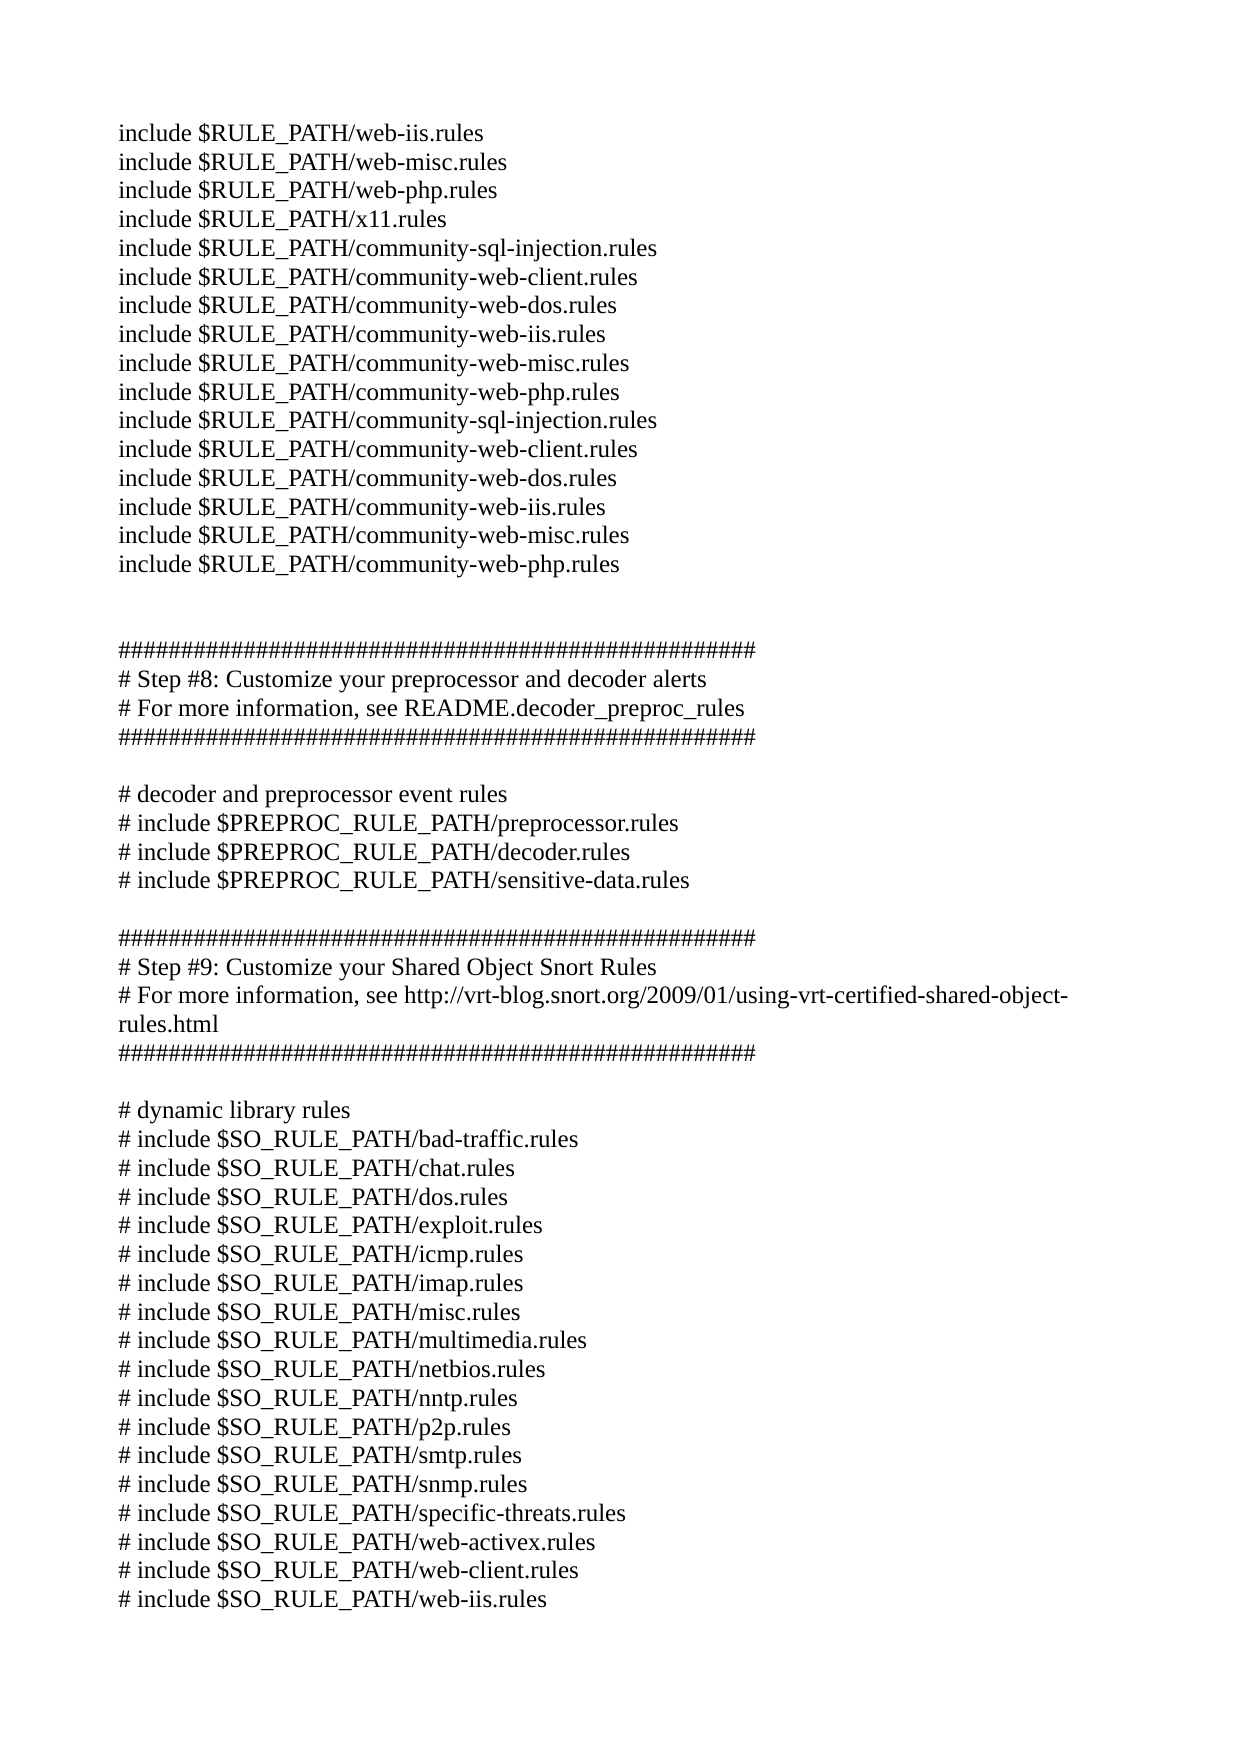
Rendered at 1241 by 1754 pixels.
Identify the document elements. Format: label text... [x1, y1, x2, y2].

text # include $SO_RULE_PATH/misc.rules [118, 1297, 1122, 1326]
text include $RULE_PATH/community-web-client.rules [118, 434, 1122, 463]
text include $RULE_PATH/community-sql-injection.rules [118, 406, 1122, 434]
text # include $SO_RULE_PATH/web-client.rules [118, 1556, 1122, 1584]
text include $RULE_PATH/community-web-client.rules [118, 262, 1122, 291]
text include $RULE_PATH/community-web-iis.rules [118, 492, 1122, 521]
text # Step #9: Customize your Shared Object Snort Rules [118, 952, 1122, 981]
text include $RULE_PATH/community-web-iis.rules [118, 319, 1122, 348]
text # include $PREPROC_RULE_PATH/preprocessor.rules [118, 808, 1122, 837]
text # include $SO_RULE_PATH/exploit.rules [118, 1211, 1122, 1239]
text # include $SO_RULE_PATH/netbios.rules [118, 1354, 1122, 1383]
text include $RULE_PATH/community-web-misc.rules [118, 521, 1122, 549]
text # include $SO_RULE_PATH/chat.rules [118, 1153, 1122, 1182]
text include $RULE_PATH/community-sql-injection.rules [118, 233, 1122, 262]
text ################################################### [118, 923, 1122, 952]
text include $RULE_PATH/web-php.rules [118, 176, 1122, 204]
text include $RULE_PATH/web-iis.rules [118, 118, 1122, 147]
text include $RULE_PATH/community-web-php.rules [118, 549, 1122, 578]
text # include $SO_RULE_PATH/nntp.rules [118, 1383, 1122, 1412]
text include $RULE_PATH/community-web-misc.rules [118, 348, 1122, 377]
text include $RULE_PATH/web-misc.rules [118, 147, 1122, 176]
text # include $SO_RULE_PATH/web-activex.rules [118, 1527, 1122, 1556]
text include $RULE_PATH/x11.rules [118, 204, 1122, 233]
text # include $SO_RULE_PATH/p2p.rules [118, 1412, 1122, 1441]
text # dynamic library rules [118, 1096, 1122, 1124]
text # For more information, see http://vrt-blog.snort.org/2009/01/using-vrt-certified-shared-object-rules.html [118, 981, 1122, 1038]
text # include $PREPROC_RULE_PATH/decoder.rules [118, 837, 1122, 866]
text # include $SO_RULE_PATH/web-iis.rules [118, 1584, 1122, 1613]
text ################################################### [118, 1038, 1122, 1067]
text ################################################### [118, 636, 1122, 664]
text include $RULE_PATH/community-web-dos.rules [118, 291, 1122, 319]
text # include $SO_RULE_PATH/snmp.rules [118, 1469, 1122, 1498]
text # include $SO_RULE_PATH/bad-traffic.rules [118, 1124, 1122, 1153]
text # decoder and preprocessor event rules [118, 779, 1122, 808]
text # include $SO_RULE_PATH/icmp.rules [118, 1239, 1122, 1268]
text # include $SO_RULE_PATH/specific-threats.rules [118, 1498, 1122, 1527]
text include $RULE_PATH/community-web-dos.rules [118, 463, 1122, 492]
text # For more information, see README.decoder_preproc_rules [118, 693, 1122, 722]
text # include $SO_RULE_PATH/imap.rules [118, 1268, 1122, 1297]
text ################################################### [118, 722, 1122, 751]
text # Step #8: Customize your preprocessor and decoder alerts [118, 664, 1122, 693]
text # include $SO_RULE_PATH/dos.rules [118, 1182, 1122, 1211]
text # include $SO_RULE_PATH/multimedia.rules [118, 1326, 1122, 1354]
text include $RULE_PATH/community-web-php.rules [118, 377, 1122, 406]
text # include $SO_RULE_PATH/smtp.rules [118, 1441, 1122, 1469]
text # include $PREPROC_RULE_PATH/sensitive-data.rules [118, 866, 1122, 894]
